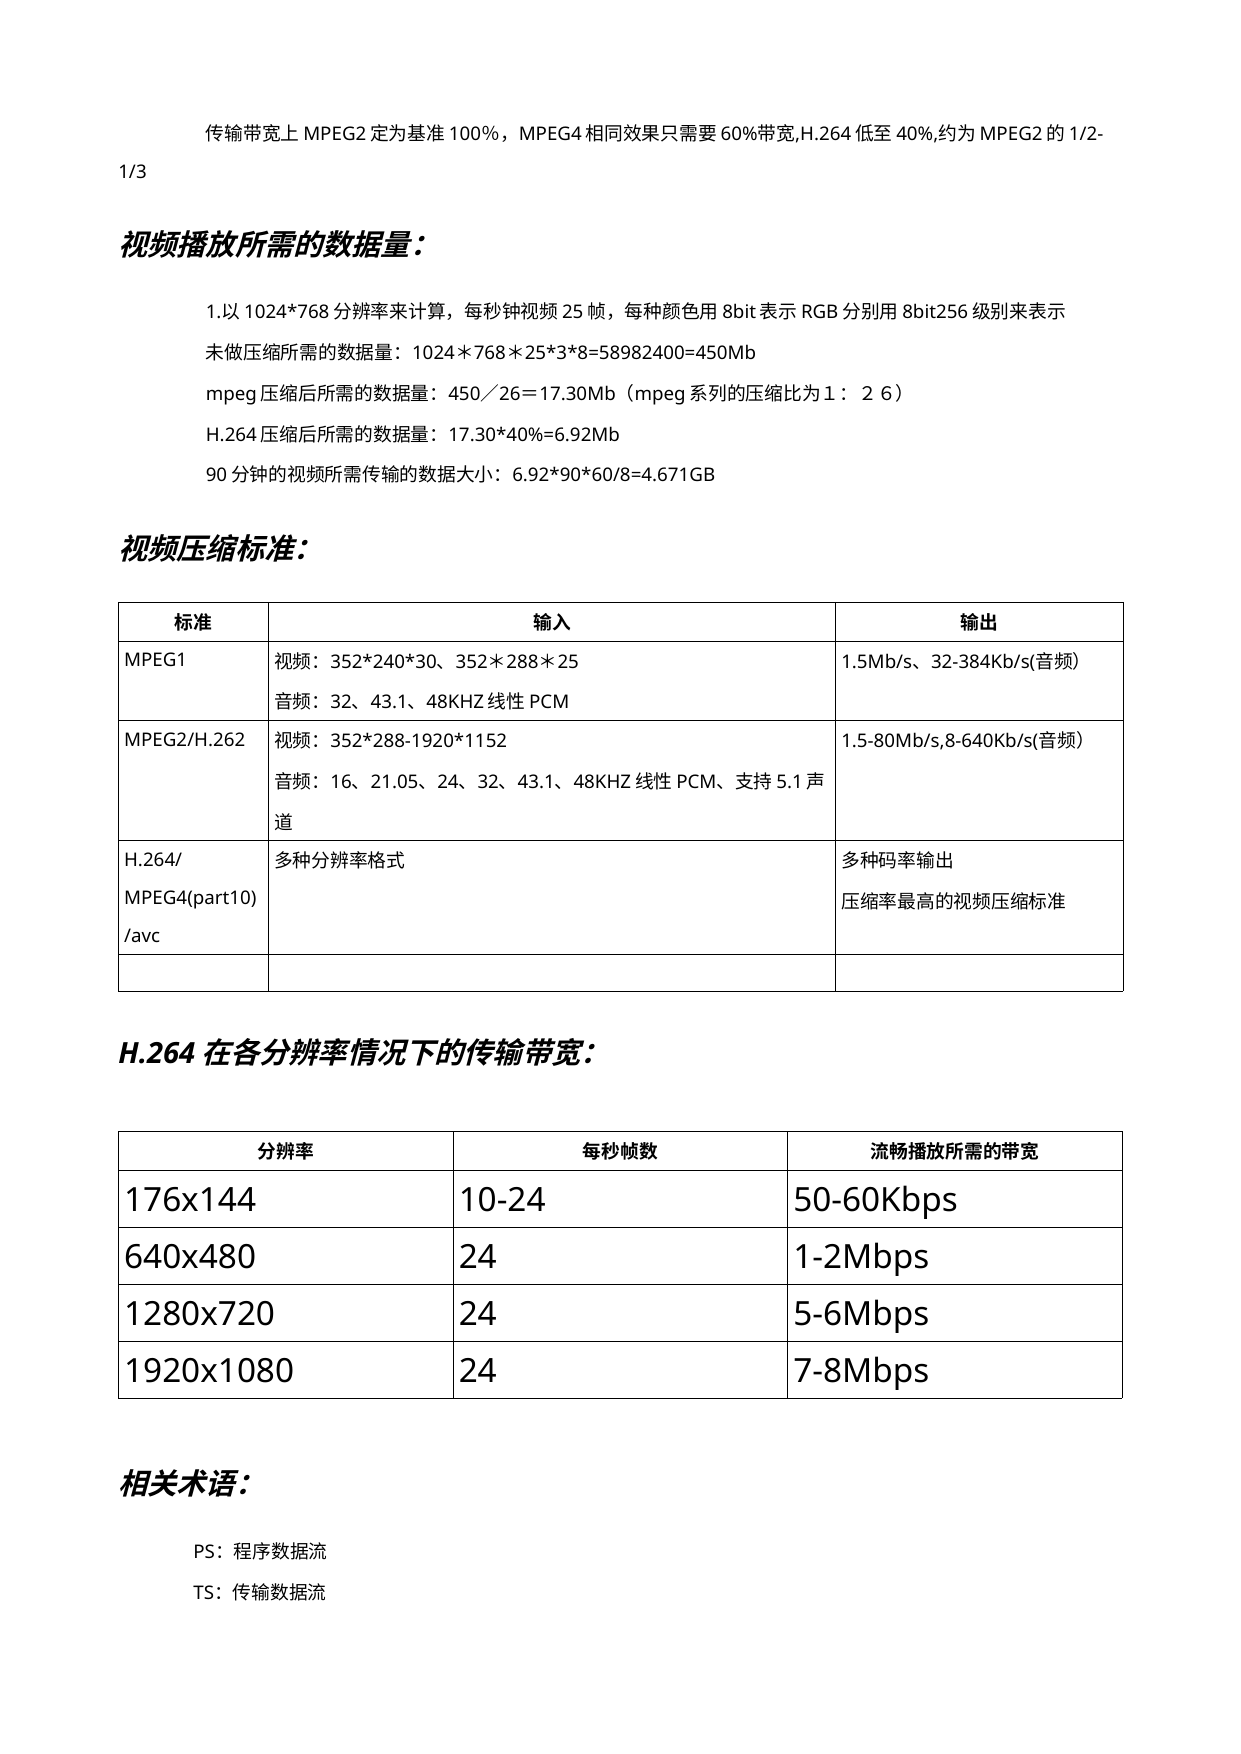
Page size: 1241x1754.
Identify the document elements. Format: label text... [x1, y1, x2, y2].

table_cell 视频：352*240*30、352＊288＊25 音频：32、43.1、48KHZ线性PCM [269, 642, 835, 720]
text H.264在各分辨率情况下的传输带宽： [118, 1029, 1122, 1072]
table_header 输出 [836, 603, 1123, 641]
table_header 流畅播放所需的带宽 [788, 1132, 1122, 1170]
table_header 输入 [269, 603, 835, 641]
table_cell 24 [454, 1285, 787, 1341]
table_header 每秒帧数 [454, 1132, 787, 1170]
text mpeg压缩后所需的数据量：450／26＝17.30Mb（mpeg系列的压缩比为１：２６） [118, 379, 1122, 406]
table_cell 1.5Mb/s、32-384Kb/s(音频） [836, 642, 1123, 720]
list PS：程序数据流 [156, 1537, 1122, 1564]
table_cell [269, 955, 835, 991]
table_cell 1280x720 [119, 1285, 453, 1341]
table_cell 1-2Mbps [788, 1228, 1122, 1284]
table_cell H.264/MPEG4(part10)/avc [119, 841, 268, 954]
table_header 分辨率 [119, 1132, 453, 1170]
text 未做压缩所需的数据量：1024＊768＊25*3*8=58982400=450Mb [118, 338, 1122, 365]
table_cell MPEG2/H.262 [119, 721, 268, 840]
table_cell [119, 955, 268, 991]
subtitle 视频压缩标准： [118, 526, 1122, 568]
table_cell 7-8Mbps [788, 1342, 1122, 1398]
subtitle 视频播放所需的数据量： [118, 221, 1122, 263]
text 1.以1024*768分辨率来计算，每秒钟视频25帧，每种颜色用8bit表示RGB分别用8bit256级别来表示 [118, 297, 1122, 324]
table_cell [836, 955, 1123, 991]
table_cell MPEG1 [119, 642, 268, 720]
list TS：传输数据流 [156, 1578, 1122, 1605]
table_cell 多种码率输出 压缩率最高的视频压缩标准 [836, 841, 1123, 954]
table_cell 176x144 [119, 1171, 453, 1227]
table_cell 24 [454, 1228, 787, 1284]
table_cell 5-6Mbps [788, 1285, 1122, 1341]
table_header 标准 [119, 603, 268, 641]
subtitle 相关术语： [118, 1461, 1122, 1503]
table_cell 640x480 [119, 1228, 453, 1284]
text 90分钟的视频所需传输的数据大小：6.92*90*60/8=4.671GB [118, 460, 1122, 487]
table_cell 1920x1080 [119, 1342, 453, 1398]
table_cell 10-24 [454, 1171, 787, 1227]
table_cell 多种分辨率格式 [269, 841, 835, 954]
text H.264压缩后所需的数据量：17.30*40%=6.92Mb [118, 419, 1122, 447]
table_cell 50-60Kbps [788, 1171, 1122, 1227]
table_cell 视频：352*288-1920*1152 音频：16、21.05、24、32、43.1、48KHZ线性PCM、支持5.1声道 [269, 721, 835, 840]
table_cell 1.5-80Mb/s,8-640Kb/s(音频） [836, 721, 1123, 840]
table_cell 24 [454, 1342, 787, 1398]
text 传输带宽上MPEG2定为基准100％，MPEG4相同效果只需要60%带宽,H.264低至40%,约为MPEG2的1/2-1/3 [118, 118, 1122, 183]
